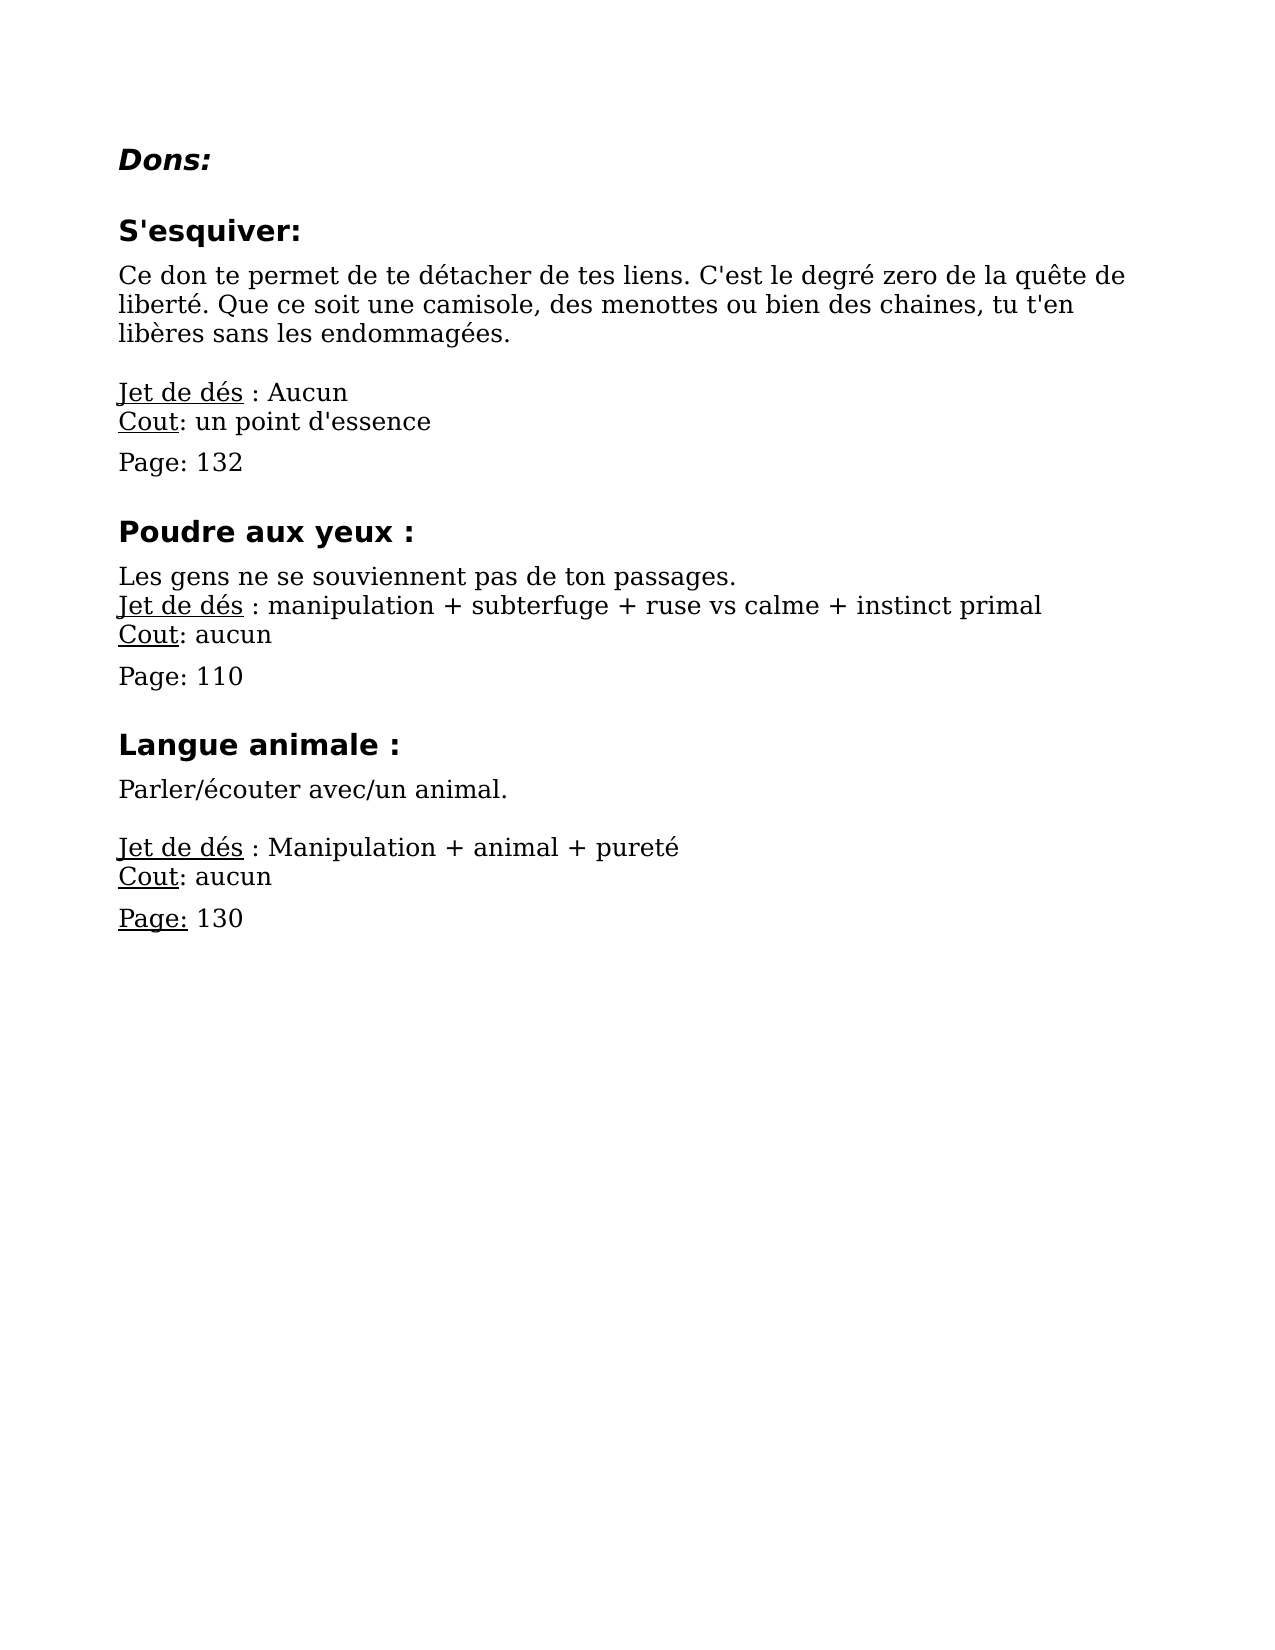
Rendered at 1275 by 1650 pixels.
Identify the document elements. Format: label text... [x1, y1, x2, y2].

text Page: 132 [118, 448, 1157, 478]
text Cout: aucun [118, 862, 1157, 891]
text Jet de dés : manipulation + subterfuge + ruse vs calme + instinct primal [118, 591, 1157, 620]
text Cout: un point d'essence [118, 407, 1157, 436]
text Parler/écouter avec/un animal. [118, 775, 1157, 804]
subtitle Dons: [118, 143, 1157, 177]
subtitle Langue animale : [118, 728, 1157, 762]
text Les gens ne se souviennent pas de ton passages. [118, 562, 1157, 591]
text Jet de dés : Aucun [118, 378, 1157, 407]
subtitle S'esquiver: [118, 214, 1157, 248]
text Page: 130 [118, 904, 1157, 933]
text Cout: aucun [118, 620, 1157, 649]
text Jet de dés : Manipulation + animal + pureté [118, 833, 1157, 862]
text Page: 110 [118, 662, 1157, 691]
subtitle Poudre aux yeux : [118, 515, 1157, 549]
text Ce don te permet de te détacher de tes liens. C'est le degré zero de la quête de liberté. Que ce soit une camisole, des menottes ou bien des chaines, tu t'en libères sans les endommagées. [118, 261, 1157, 348]
